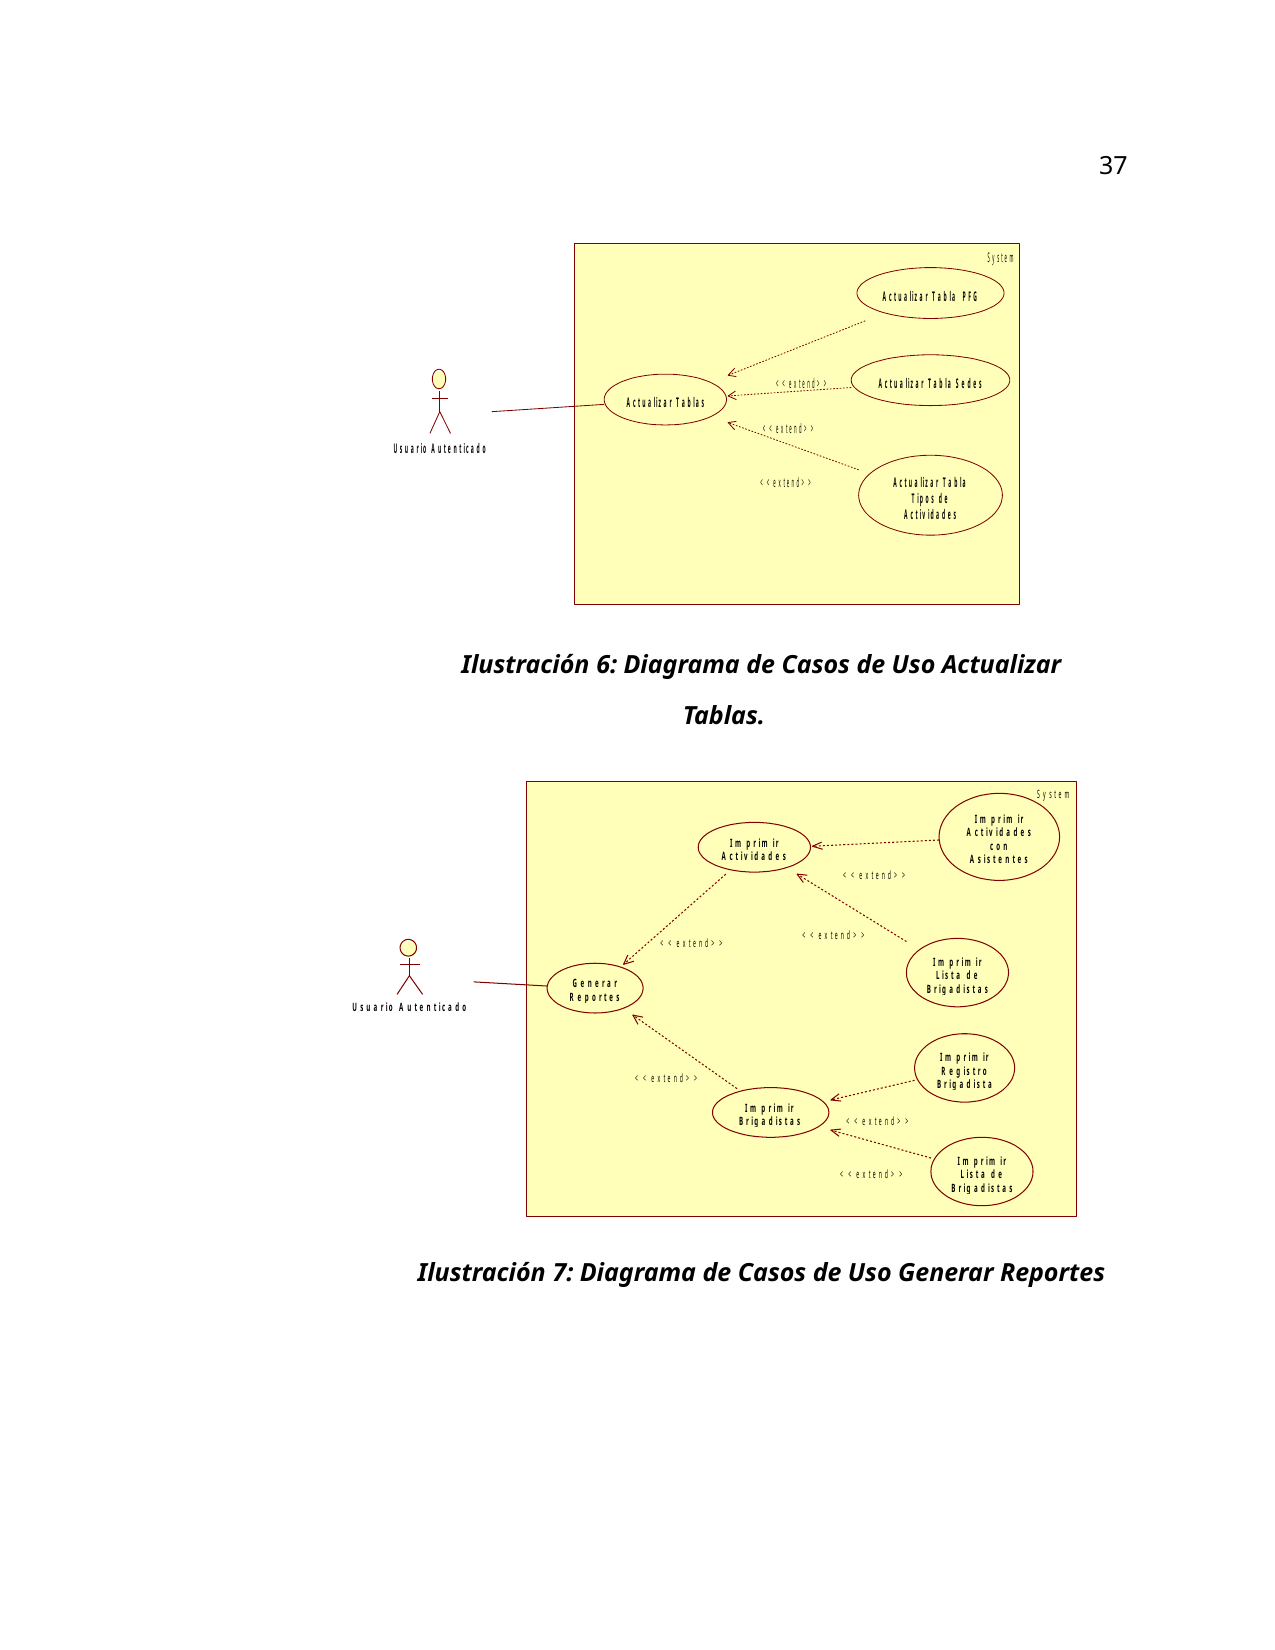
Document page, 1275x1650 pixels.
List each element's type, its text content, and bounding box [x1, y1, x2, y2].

text Ilustración 6: Diagrama de Casos de Uso Actualizar Tablas. [373, 219, 1078, 732]
text Ilustración 7: Diagrama de Casos de Uso Generar Reportes [326, 761, 1124, 1289]
